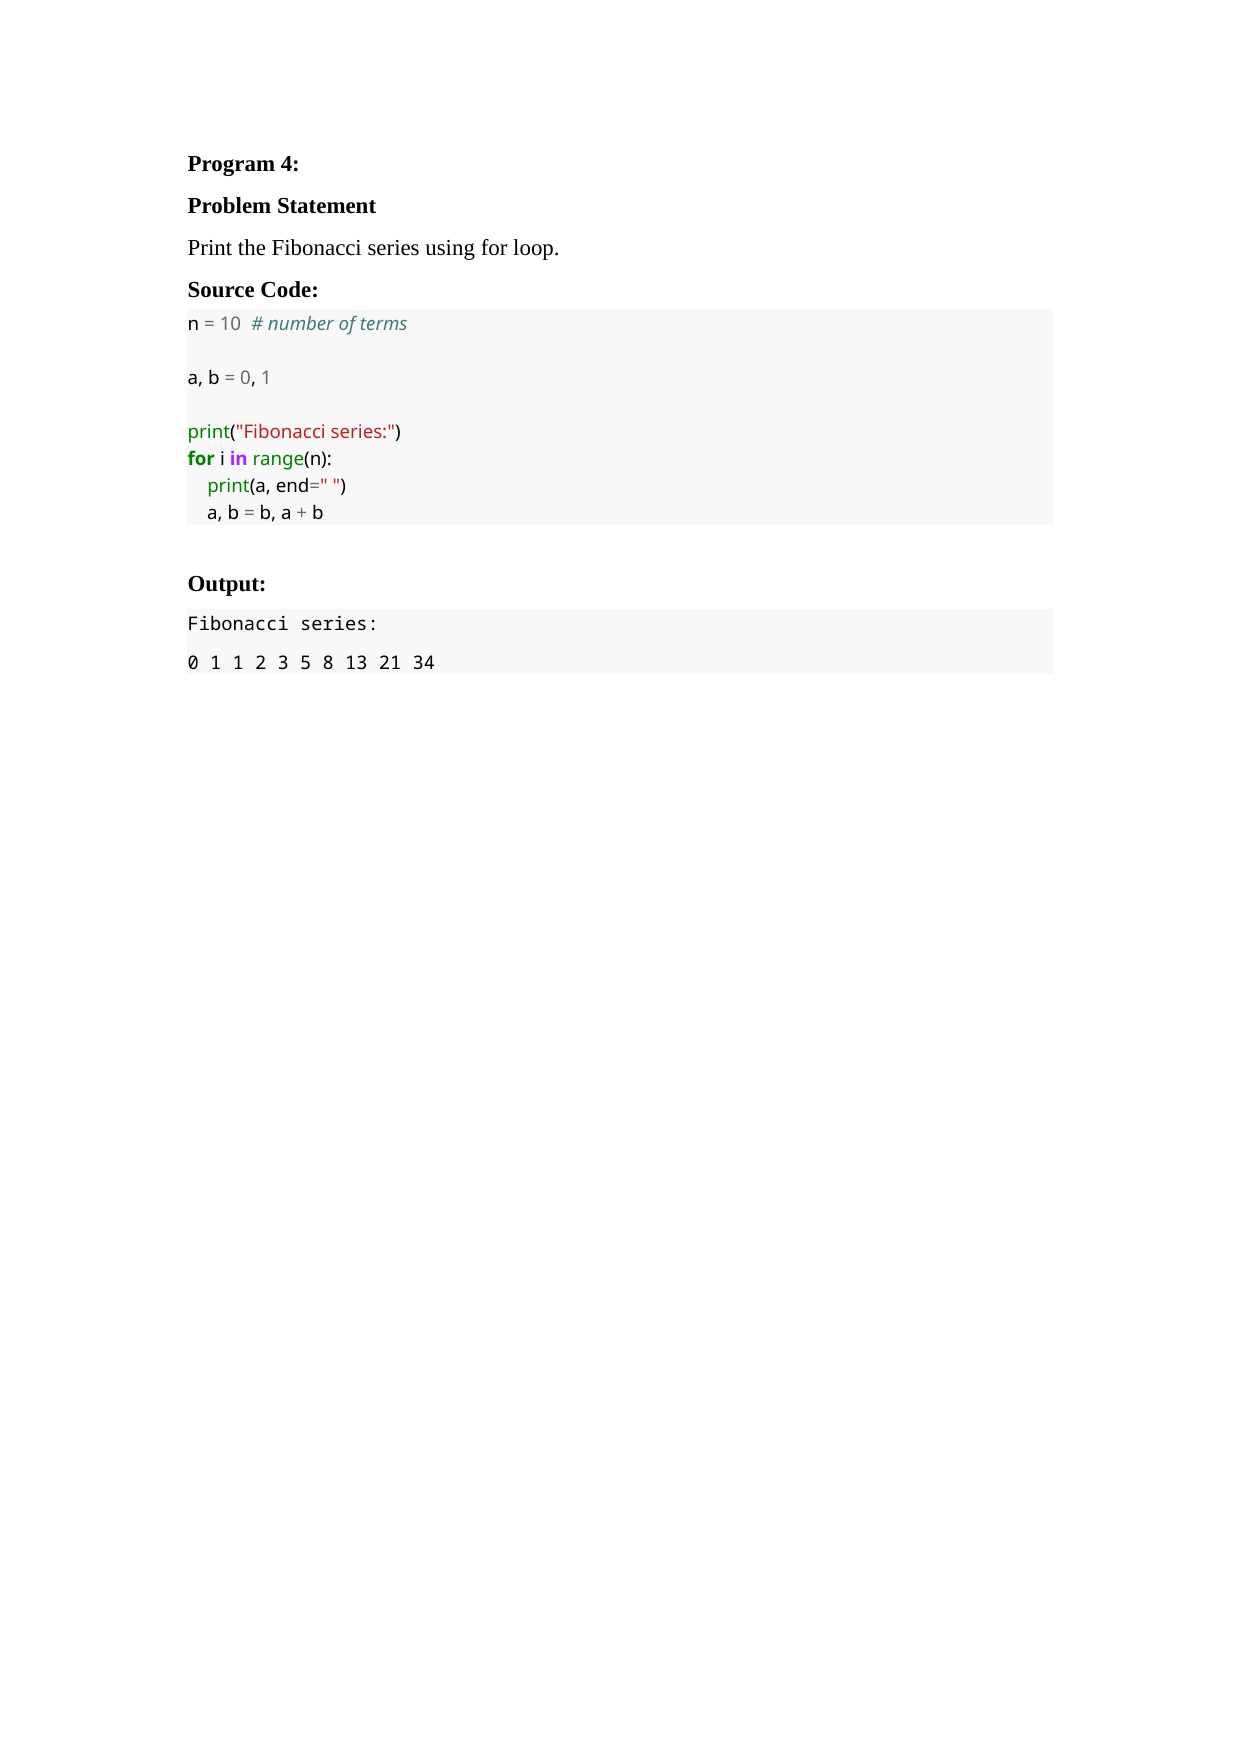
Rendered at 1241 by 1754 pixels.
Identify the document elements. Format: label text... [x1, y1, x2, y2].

text n = 10 # number of terms [187, 309, 1053, 336]
text print("Fibonacci series:") [187, 417, 1053, 444]
text Fibonacci series: [187, 609, 1053, 636]
text for i in range(n): [187, 444, 1053, 471]
text Source Code: [187, 276, 1053, 303]
text Output: [187, 570, 1053, 597]
text Program 4: [187, 150, 1053, 176]
text a, b = b, a + b [187, 498, 1053, 525]
text a, b = 0, 1 [187, 363, 1053, 390]
text 0 1 1 2 3 5 8 13 21 34 [187, 647, 1053, 674]
text Problem Statement [187, 192, 1053, 218]
text Print the Fibonacci series using for loop. [187, 234, 1053, 261]
text print(a, end=" ") [187, 471, 1053, 498]
